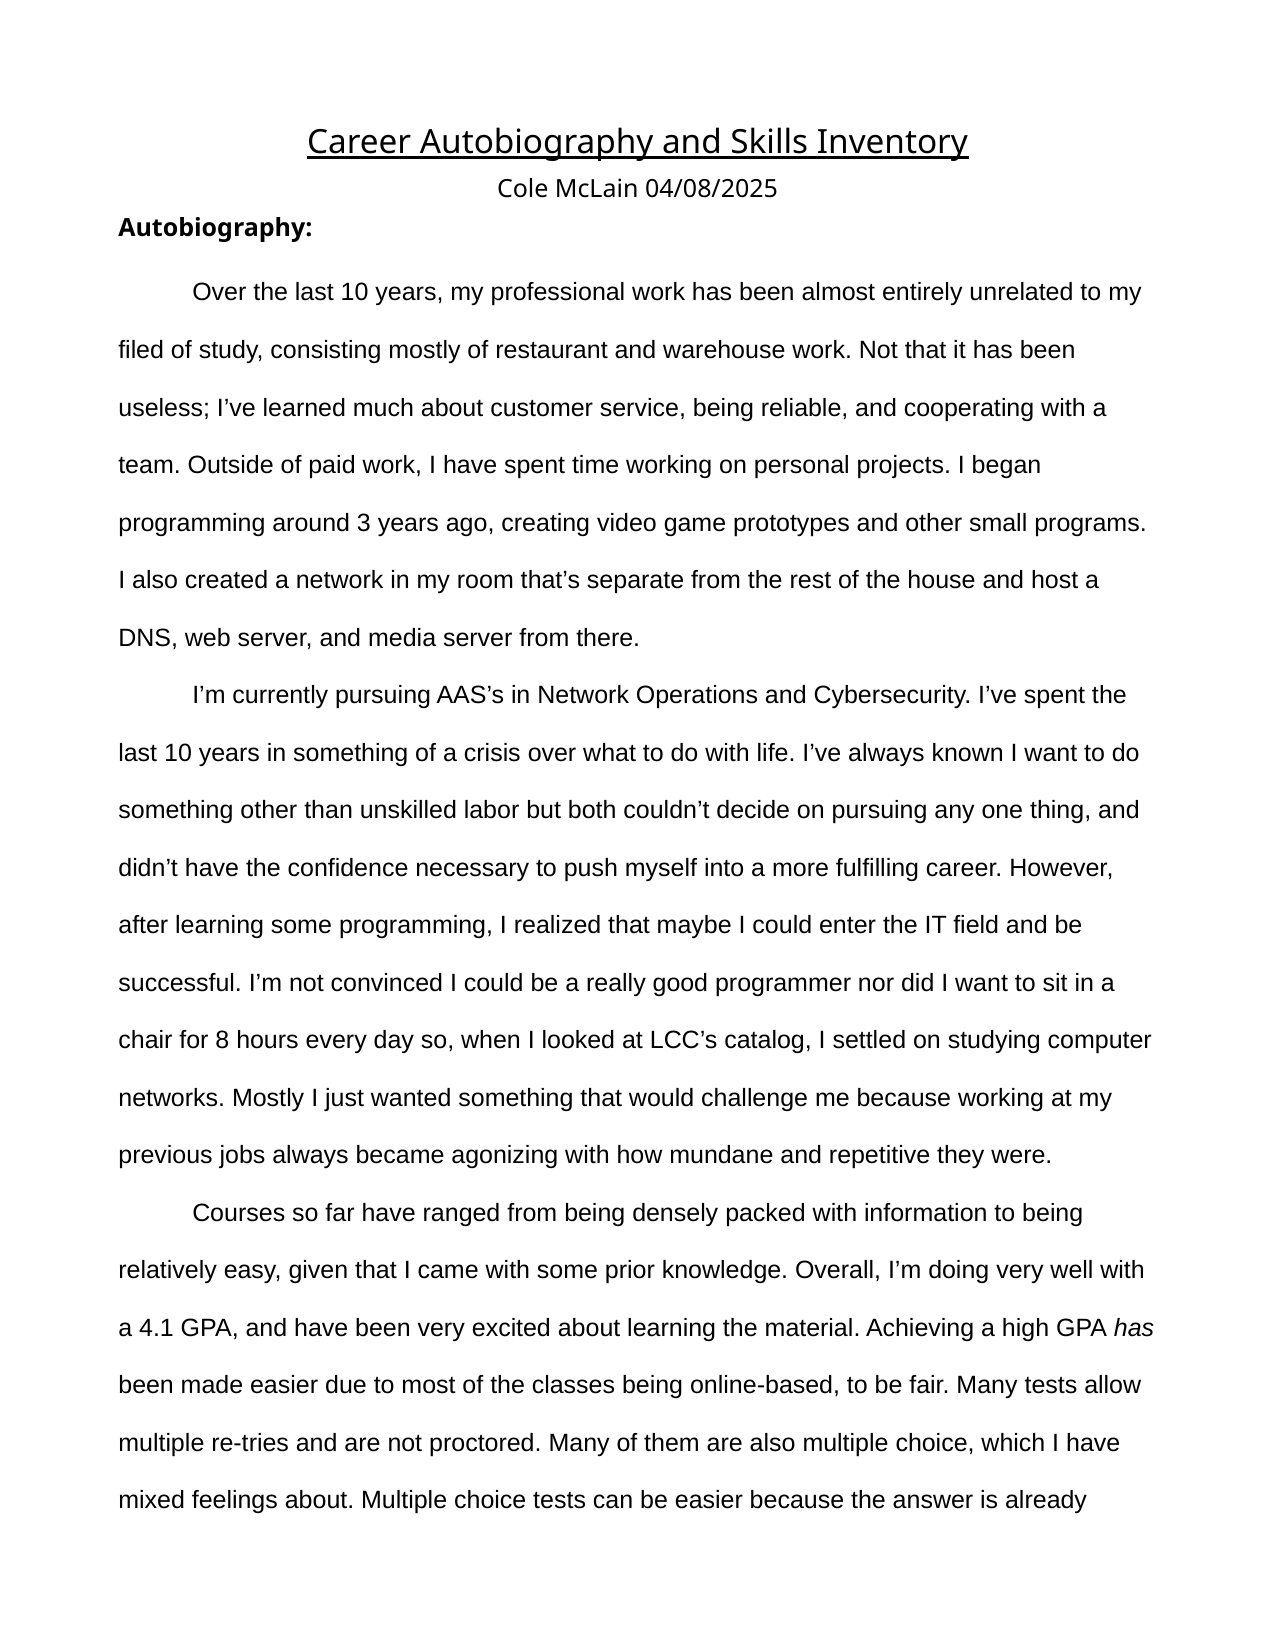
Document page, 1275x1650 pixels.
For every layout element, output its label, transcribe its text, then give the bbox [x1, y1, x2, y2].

text Autobiography: [118, 209, 1157, 243]
text Cole McLain 04/08/2025 [118, 170, 1157, 204]
text Over the last 10 years, my professional work has been almost entirely unrelated to my filed of study, consisting mostly of restaurant and warehouse work. Not that it has been useless; I’ve learned much about customer service, being reliable, and cooperating with a team. Outside of paid work, I have spent time working on personal projects. I began programming around 3 years ago, creating video game prototypes and other small programs. I also created a network in my room that’s separate from the rest of the house and host a DNS, web server, and media server from there. [118, 277, 1157, 651]
text I’m currently pursuing AAS’s in Network Operations and Cybersecurity. I’ve spent the last 10 years in something of a crisis over what to do with life. I’ve always known I want to do something other than unskilled labor but both couldn’t decide on pursuing any one thing, and didn’t have the confidence necessary to push myself into a more fulfilling career. However, after learning some programming, I realized that maybe I could enter the IT field and be successful. I’m not convinced I could be a really good programmer nor did I want to sit in a chair for 8 hours every day so, when I looked at LCC’s catalog, I settled on studying computer networks. Mostly I just wanted something that would challenge me because working at my previous jobs always became agonizing with how mundane and repetitive they were. [118, 680, 1157, 1169]
text Courses so far have ranged from being densely packed with information to being relatively easy, given that I came with some prior knowledge. Overall, I’m doing very well with a 4.1 GPA, and have been very excited about learning the material. Achieving a high GPA has been made easier due to most of the classes being online-based, to be fair. Many tests allow multiple re-tries and are not proctored. Many of them are also multiple choice, which I have mixed feelings about. Multiple choice tests can be easier because the answer is already [118, 1197, 1157, 1514]
text Career Autobiography and Skills Inventory [118, 118, 1157, 163]
